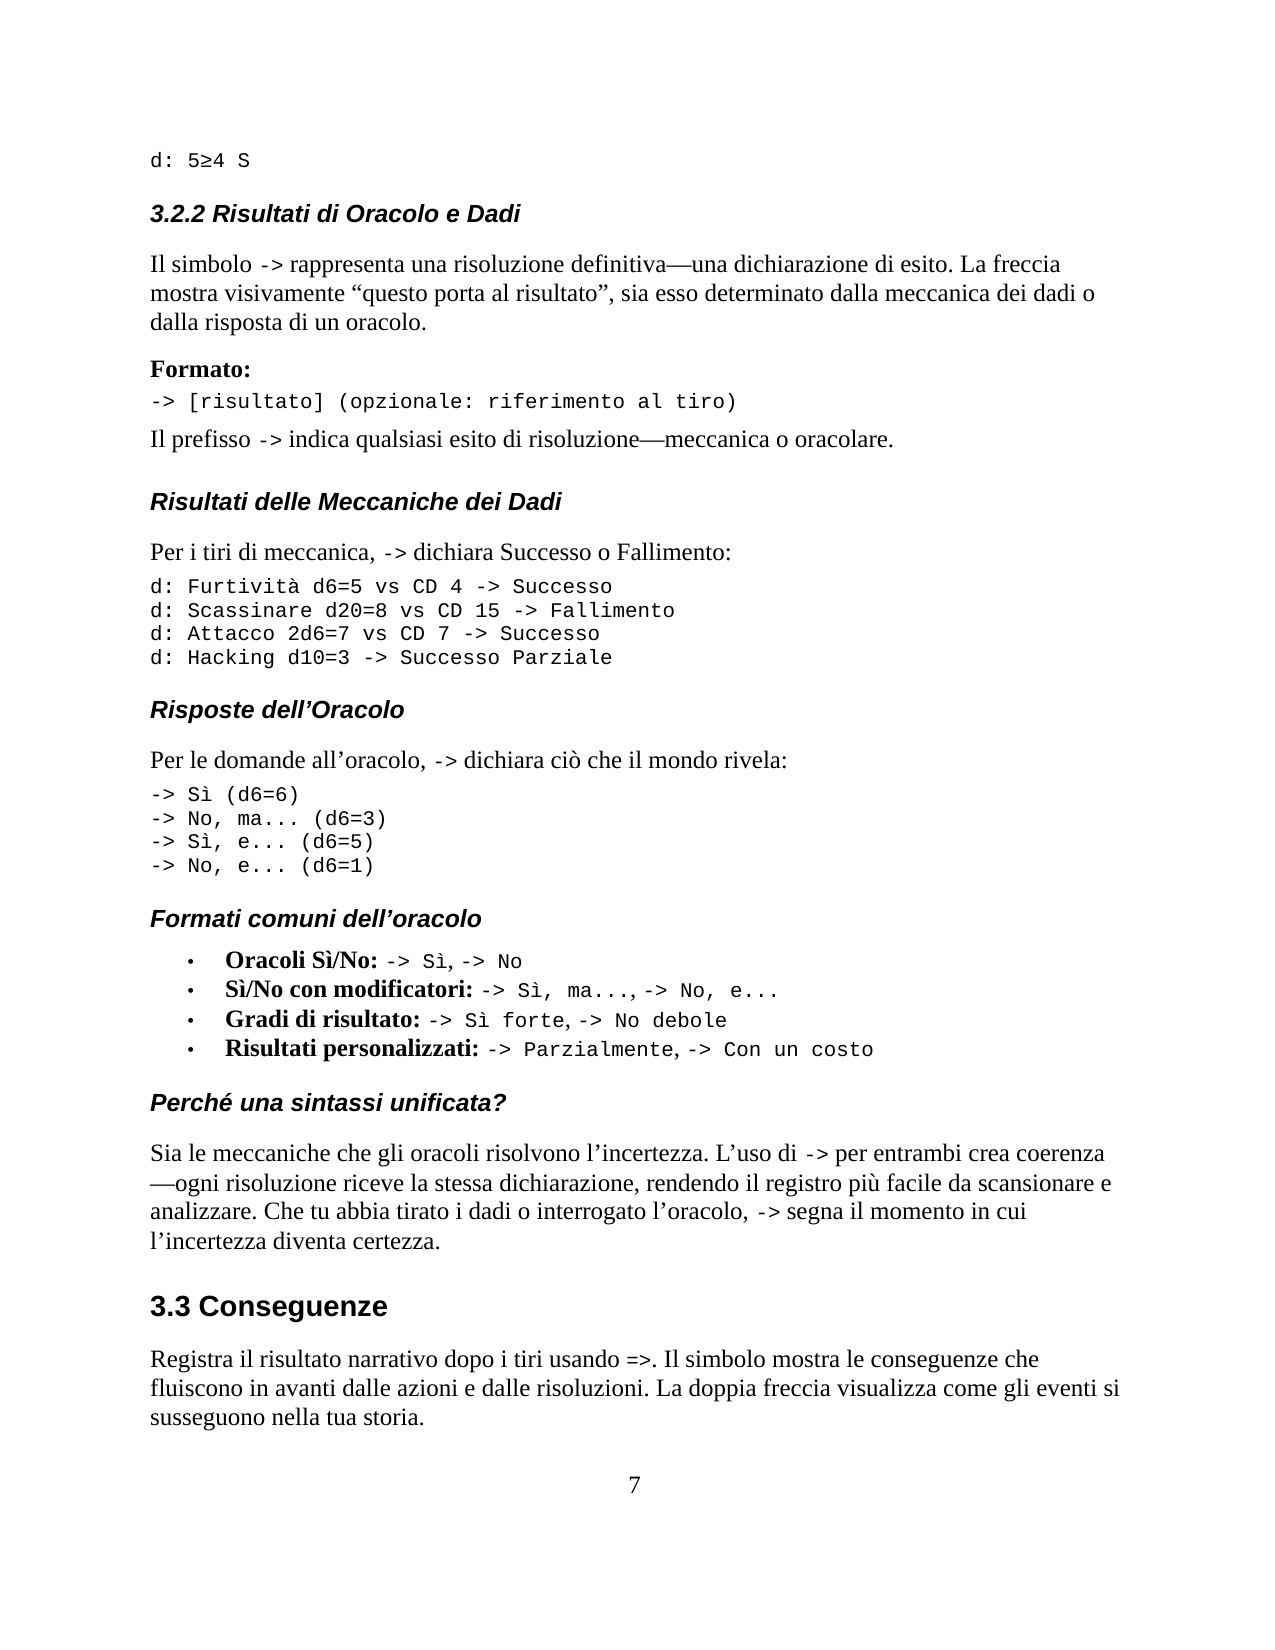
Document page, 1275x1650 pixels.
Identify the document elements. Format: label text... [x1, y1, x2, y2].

subtitle Risposte dell’Oracolo [150, 696, 1125, 724]
text -> No, ma... (d6=3) [150, 808, 1125, 831]
subtitle Risultati delle Meccaniche dei Dadi [150, 487, 1125, 516]
text d: Attacco 2d6=7 vs CD 7 -> Successo [150, 623, 1125, 647]
subtitle 3.3 Conseguenze [150, 1289, 1125, 1322]
list Gradi di risultato: -> Sì forte, -> No debole [187, 1004, 1125, 1033]
text -> [risultato] (opzionale: riferimento al tiro) [150, 391, 1125, 415]
text Sia le meccaniche che gli oracoli risolvono l’incertezza. L’uso di -> per entrambi crea coerenza—ogni risoluzione riceve la stessa dichiarazione, rendendo il registro più facile da scansionare e analizzare. Che tu abbia tirato i dadi o interrogato l’oracolo, -> segna il momento in cui l’incertezza diventa certezza. [150, 1138, 1125, 1255]
text -> Sì (d6=6) [150, 784, 1125, 808]
text d: Furtività d6=5 vs CD 4 -> Successo [150, 576, 1125, 600]
text d: Hacking d10=3 -> Successo Parziale [150, 647, 1125, 671]
subtitle Perché una sintassi unificata? [150, 1088, 1125, 1117]
list Risultati personalizzati: -> Parzialmente, -> Con un costo [187, 1033, 1125, 1063]
subtitle Formati comuni dell’oracolo [150, 904, 1125, 932]
text Il prefisso -> indica qualsiasi esito di risoluzione—meccanica o oracolare. [150, 424, 1125, 453]
text Il simbolo -> rappresenta una risoluzione definitiva—una dichiarazione di esito. La freccia mostra visivamente “questo porta al risultato”, sia esso determinato dalla meccanica dei dadi o dalla risposta di un oracolo. [150, 249, 1125, 336]
text Per le domande all’oracolo, -> dichiara ciò che il mondo rivela: [150, 746, 1125, 775]
text Registra il risultato narrativo dopo i tiri usando =>. Il simbolo mostra le conseguenze che fluiscono in avanti dalle azioni e dalle risoluzioni. La doppia freccia visualizza come gli eventi si susseguono nella tua storia. [150, 1344, 1125, 1431]
text d: 5≥4 S [150, 150, 1125, 174]
text -> Sì, e... (d6=5) [150, 831, 1125, 855]
text Formato: [150, 354, 1125, 382]
list Oracoli Sì/No: -> Sì, -> No [187, 945, 1125, 974]
text Per i tiri di meccanica, -> dichiara Successo o Fallimento: [150, 537, 1125, 567]
list Sì/No con modificatori: -> Sì, ma..., -> No, e... [187, 974, 1125, 1004]
text d: Scassinare d20=8 vs CD 15 -> Fallimento [150, 600, 1125, 623]
text -> No, e... (d6=1) [150, 855, 1125, 879]
subtitle 3.2.2 Risultati di Oracolo e Dadi [150, 199, 1125, 227]
